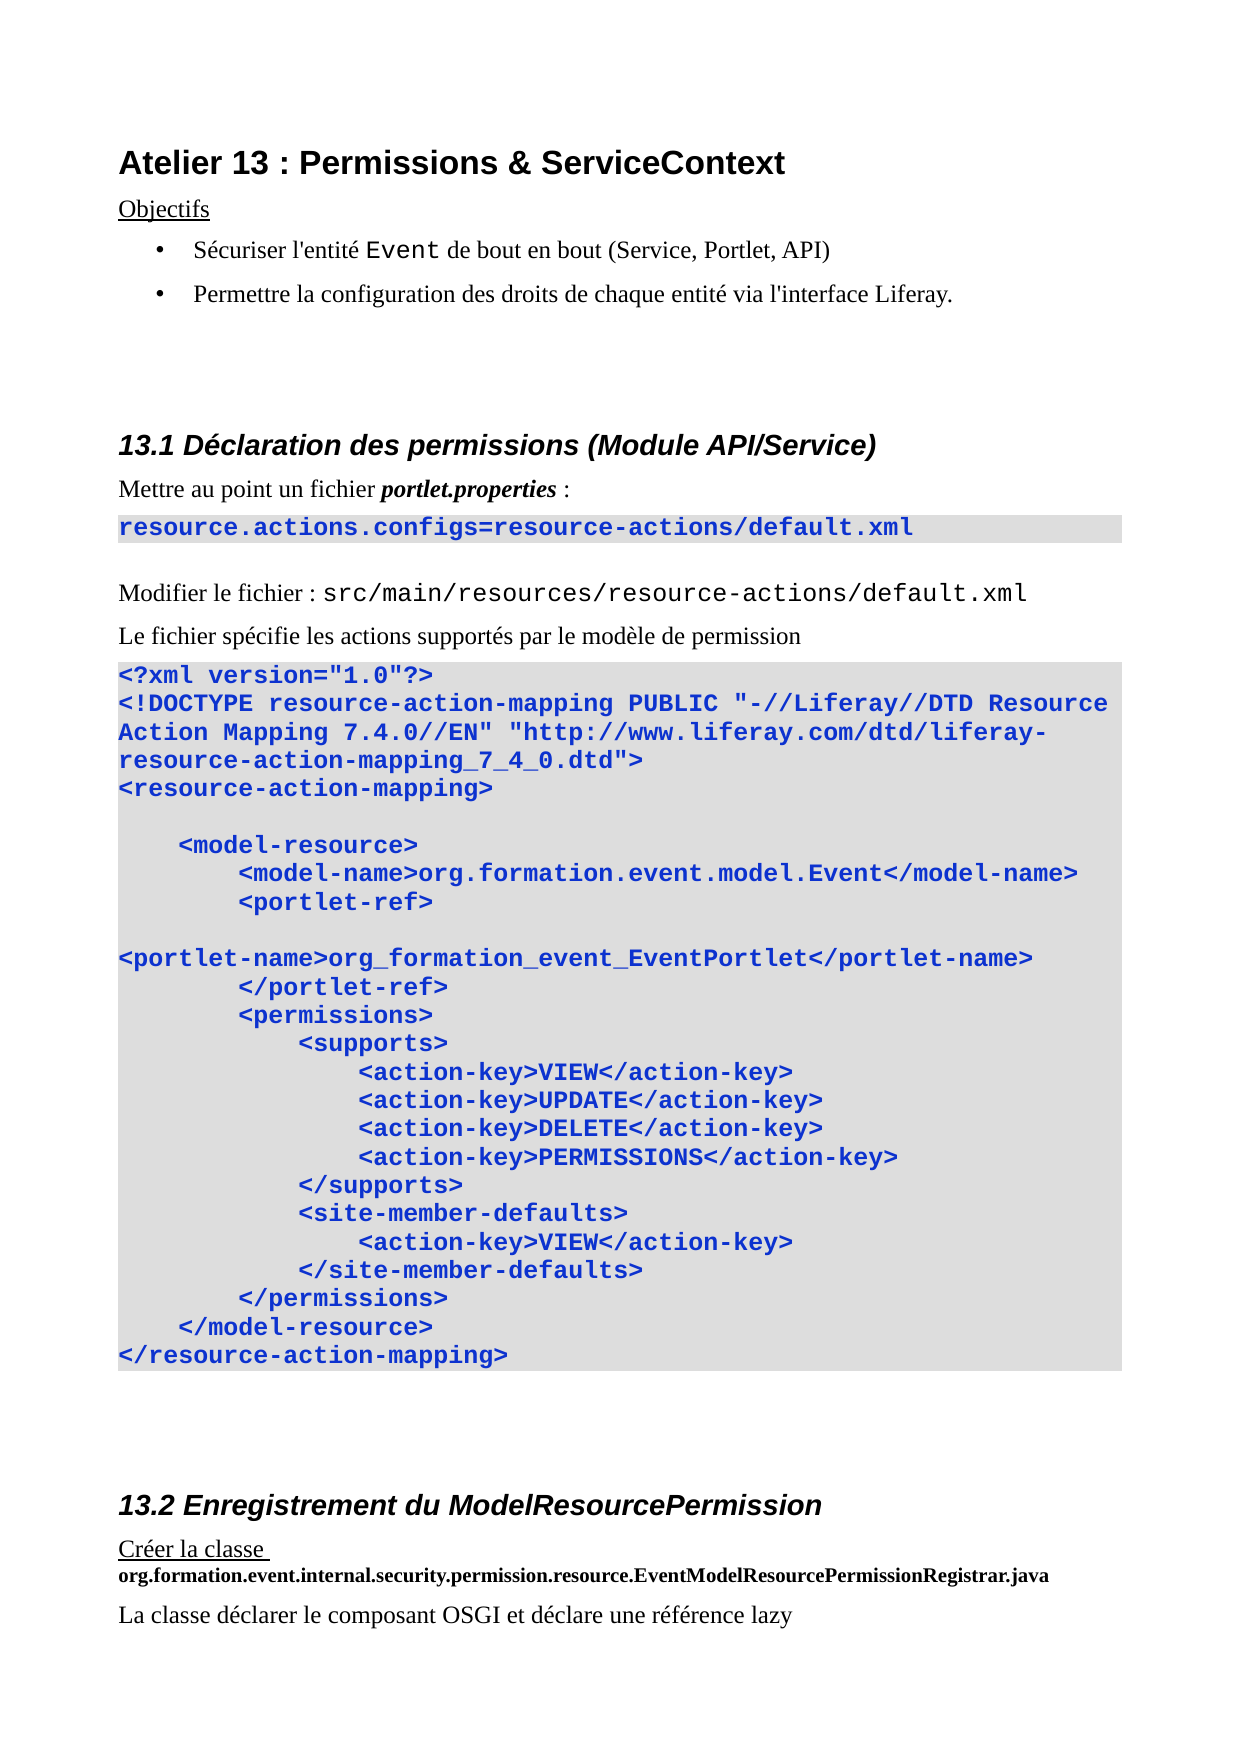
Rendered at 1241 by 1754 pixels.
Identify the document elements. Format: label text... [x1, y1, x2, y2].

list Sécuriser l'entité Event de bout en bout (Service, Portlet, API) [156, 236, 1122, 266]
text Créer la classe org.formation.event.internal.security.permission.resource.EventModelResourcePermissionRegistrar.java [118, 1534, 1122, 1587]
text <?xml version="1.0"?> <!DOCTYPE resource-action-mapping PUBLIC "-//Liferay//DTD Resource Action Mapping 7.4.0//EN" "http://www.liferay.com/dtd/liferay-resource-action-mapping_7_4_0.dtd"> <resource-action-mapping> <model-resource> <model-name>org.formation.event.model.Event</model-name> <portlet-ref> <portlet-name>org_formation_event_EventPortlet</portlet-name> </portlet-ref> <permissions> <supports> <action-key>VIEW</action-key> <action-key>UPDATE</action-key> <action-key>DELETE</action-key> <action-key>PERMISSIONS</action-key> </supports> <site-member-defaults> <action-key>VIEW</action-key> </site-member-defaults> </permissions> </model-resource> </resource-action-mapping> [118, 662, 1122, 1371]
text Objectifs [118, 194, 1122, 223]
subtitle 13.2 Enregistrement du ModelResourcePermission [118, 1488, 1122, 1522]
text resource.actions.configs=resource-actions/default.xml [913, 515, 1122, 543]
subtitle Atelier 13 : Permissions & ServiceContext [118, 143, 1122, 182]
text Mettre au point un fichier portlet.properties : [118, 474, 1122, 502]
list Permettre la configuration des droits de chaque entité via l'interface Liferay. [156, 279, 1122, 308]
text Modifier le fichier : src/main/resources/resource-actions/default.xml [118, 578, 1122, 609]
subtitle 13.1 Déclaration des permissions (Module API/Service) [118, 428, 1122, 461]
text Le fichier spécifie les actions supportés par le modèle de permission [118, 621, 1122, 650]
text La classe déclarer le composant OSGI et déclare une référence lazy [118, 1600, 1122, 1628]
